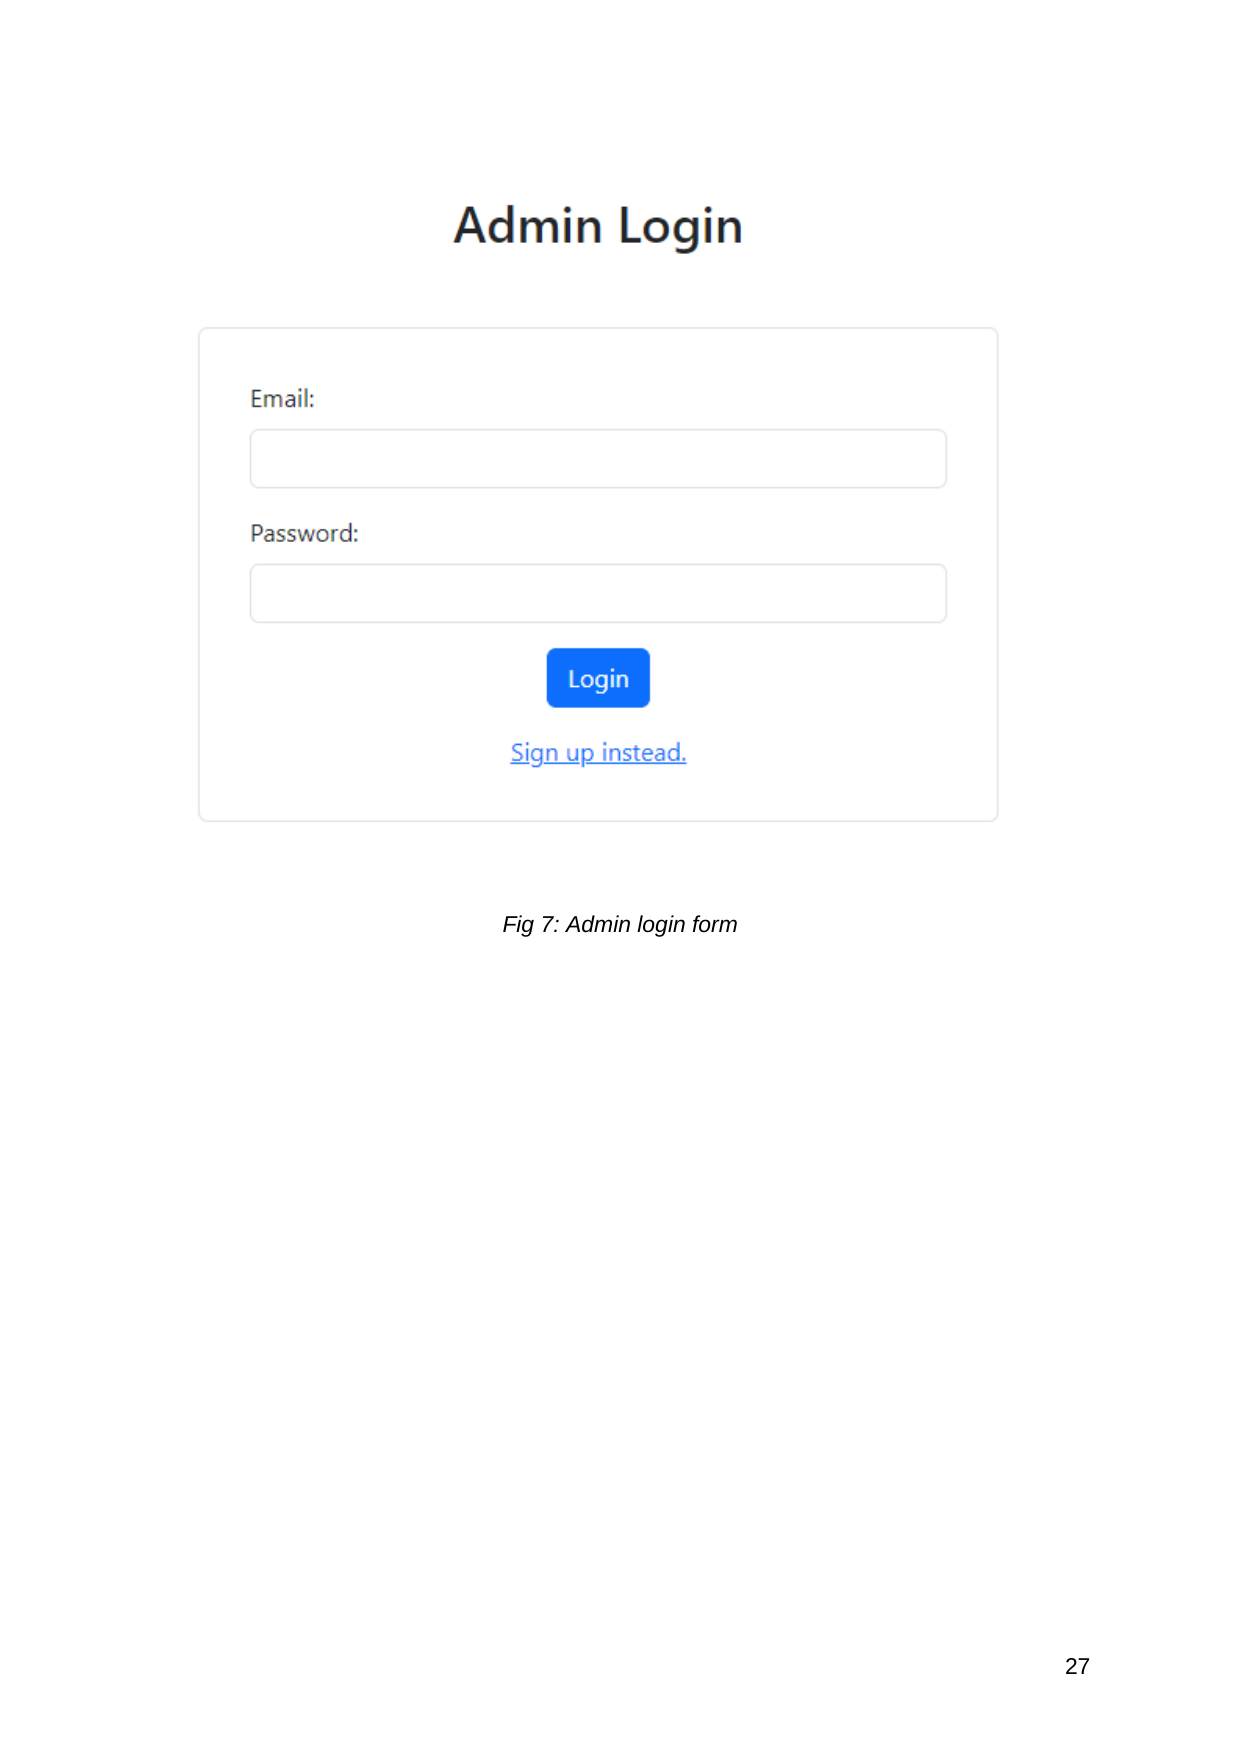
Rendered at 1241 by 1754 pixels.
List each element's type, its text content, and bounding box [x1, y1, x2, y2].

picture [150, 150, 1088, 877]
text Fig 7: Admin login form [150, 911, 1090, 937]
